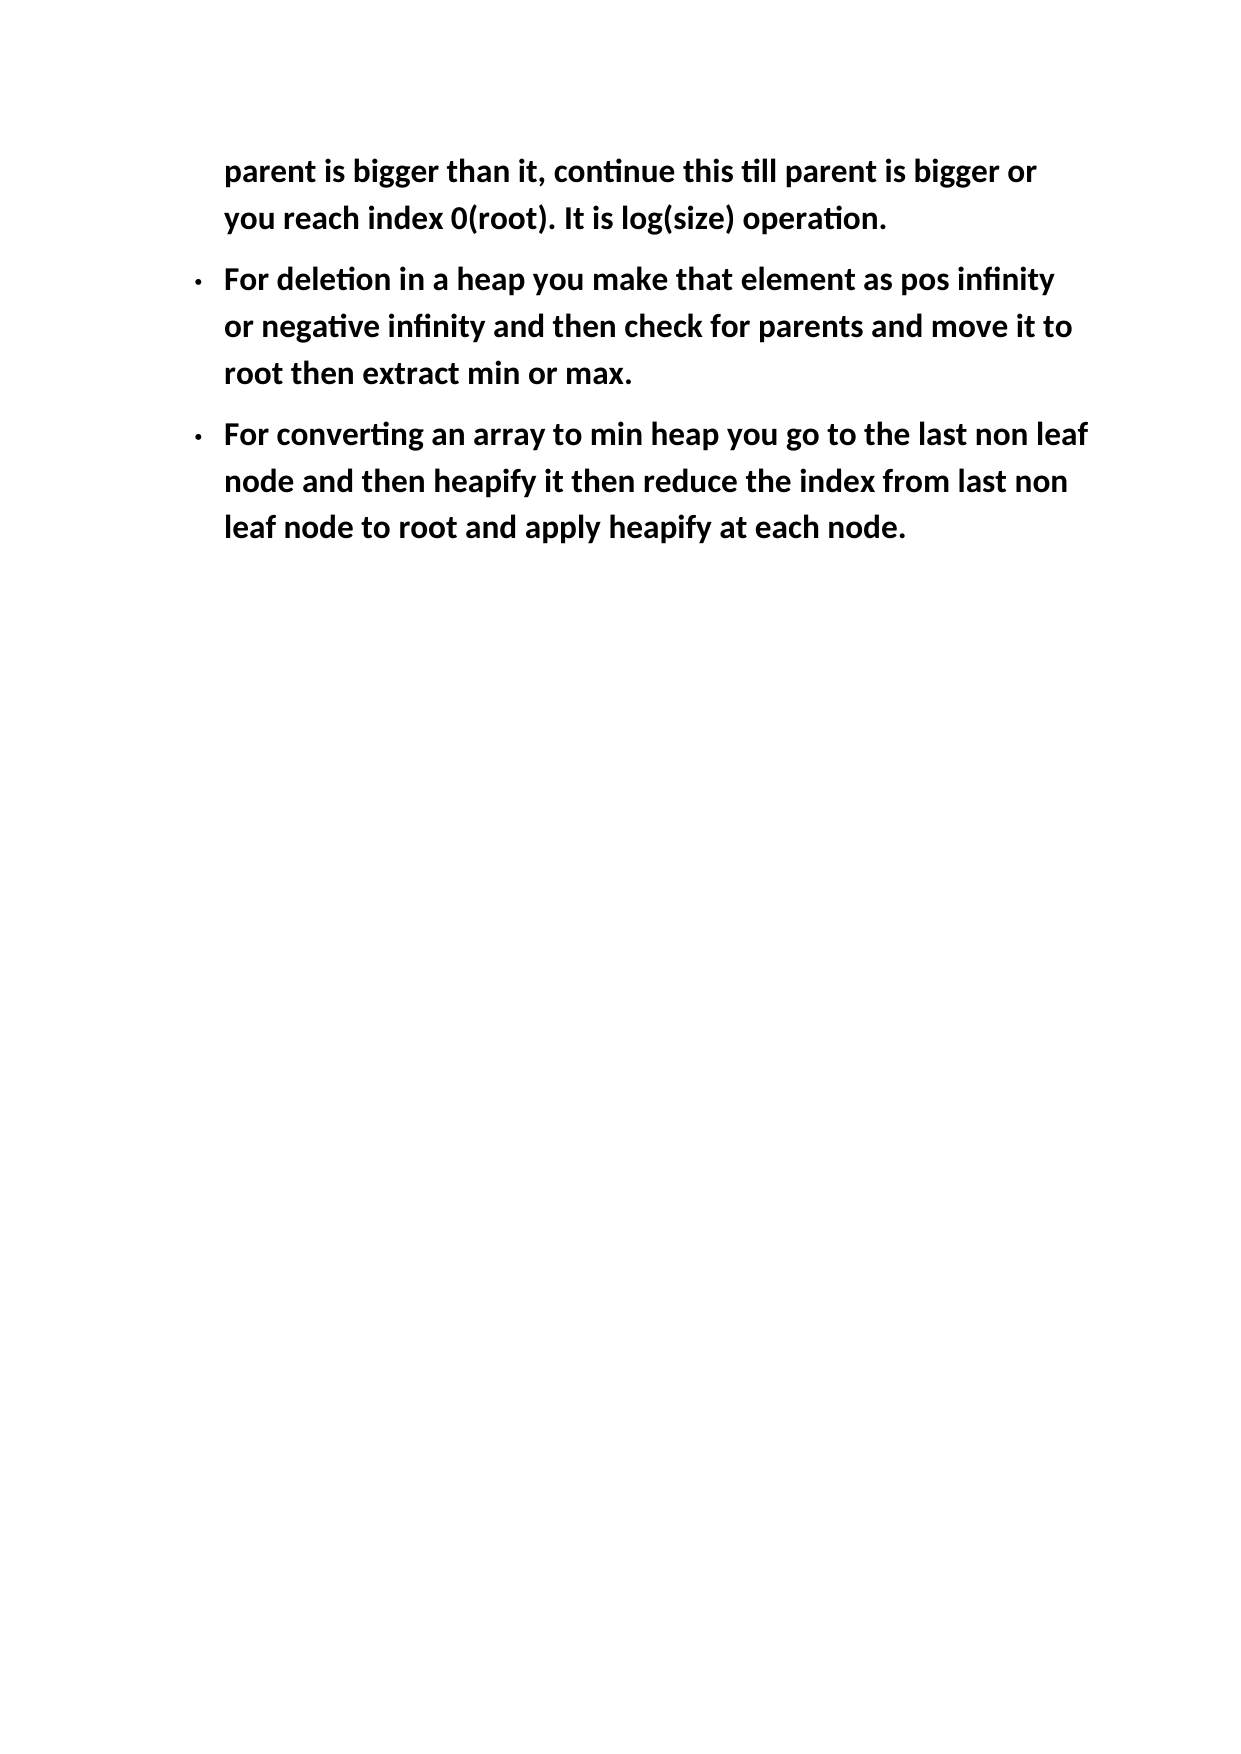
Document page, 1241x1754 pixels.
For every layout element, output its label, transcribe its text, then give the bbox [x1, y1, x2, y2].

list For converting an array to min heap you go to the last non leaf node and then heapify it then reduce the index from last non leaf node to root and apply heapify at each node. [194, 413, 1090, 579]
list parent is bigger than it, continue this till parent is bigger or you reach index 0(root). It is log(size) operation. [194, 150, 1090, 237]
list For deletion in a heap you make that element as pos infinity or negative infinity and then check for parents and move it to root then extract min or max. [194, 258, 1090, 392]
